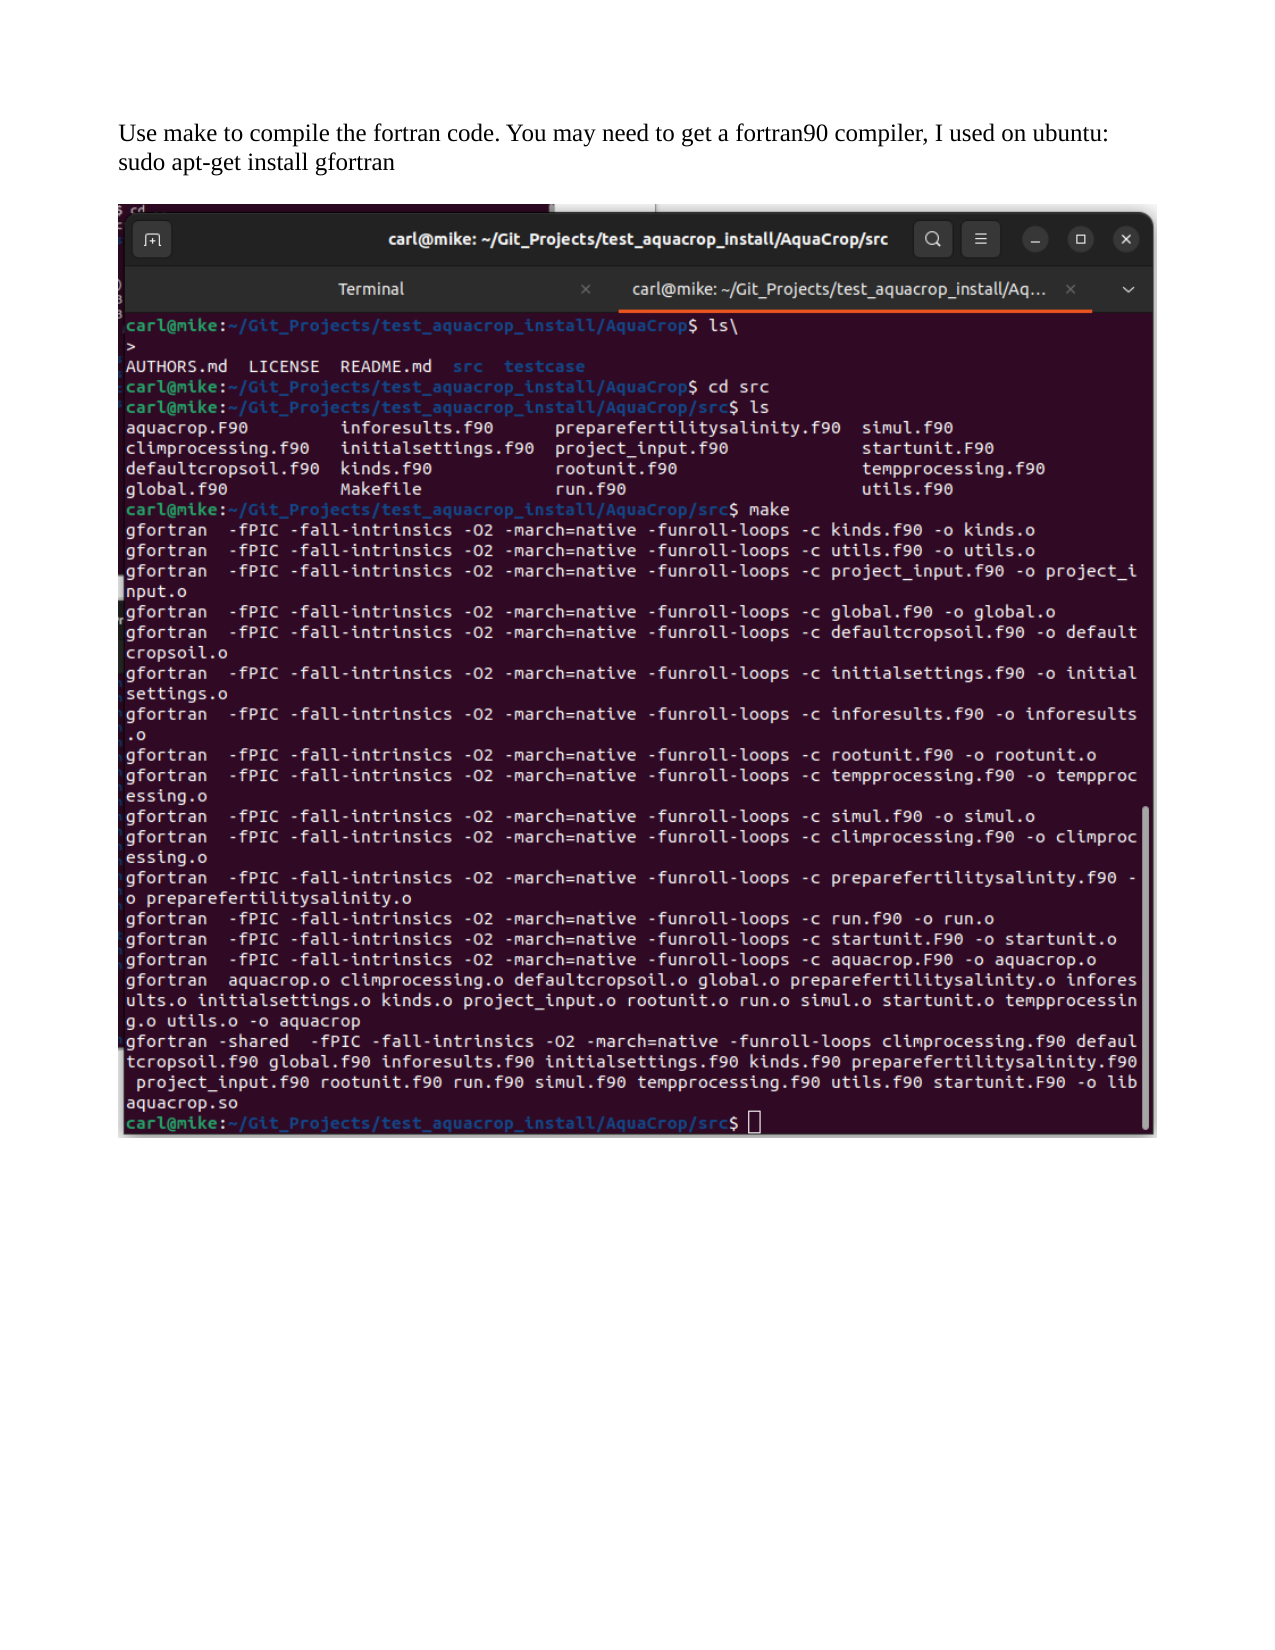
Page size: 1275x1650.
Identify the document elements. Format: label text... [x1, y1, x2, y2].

picture [118, 204, 1157, 1138]
text Use make to compile the fortran code. You may need to get a fortran90 compiler, I used on ubuntu: sudo apt-get install gfortran [118, 118, 1157, 204]
